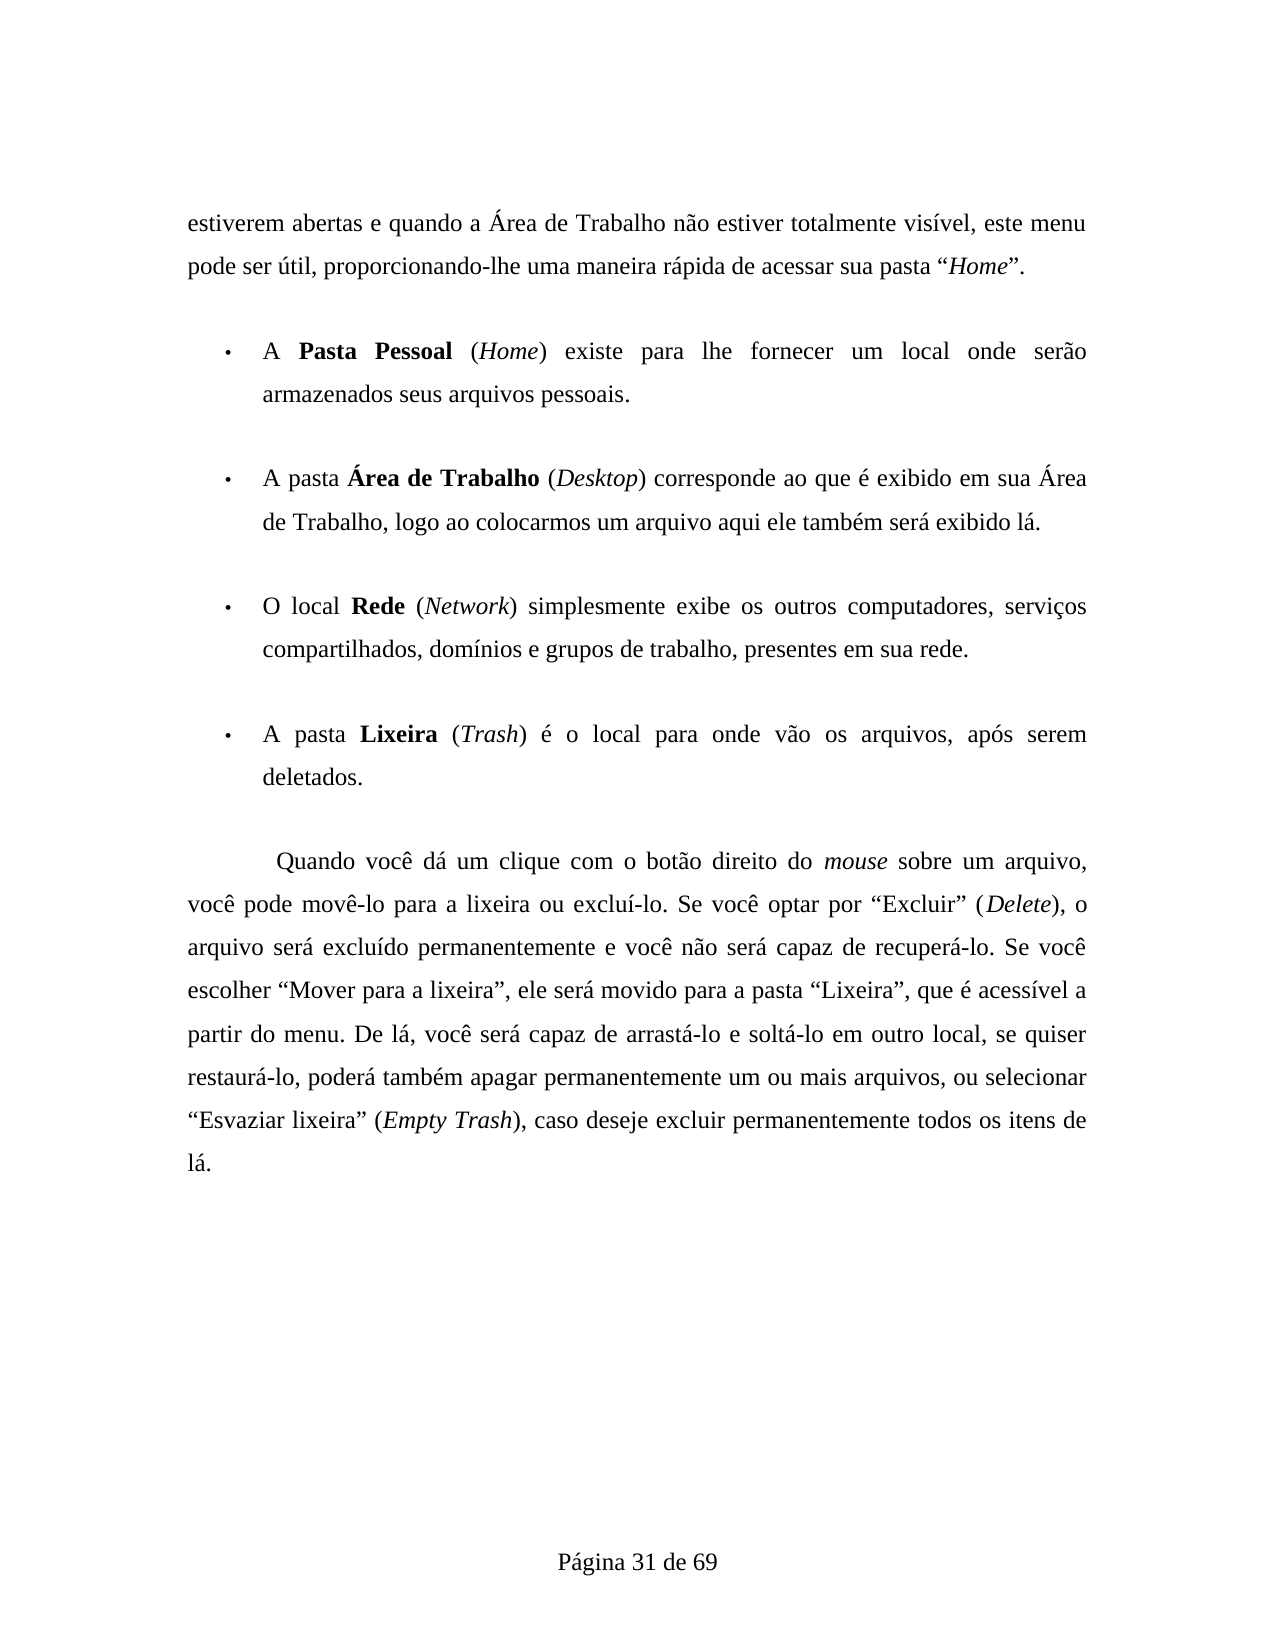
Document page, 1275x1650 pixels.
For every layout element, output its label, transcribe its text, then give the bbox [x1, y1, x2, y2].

text Quando você dá um clique com o botão direito do mouse sobre um arquivo, você pode movê-lo para a lixeira ou excluí-lo. Se você optar por “Excluir” (Delete), o arquivo será excluído permanentemente e você não será capaz de recuperá-lo. Se você escolher “Mover para a lixeira”, ele será movido para a pasta “Lixeira”, que é acessível a partir do menu. De lá, você será capaz de arrastá-lo e soltá-lo em outro local, se quiser restaurá-lo, poderá também apagar permanentemente um ou mais arquivos, ou selecionar “Esvaziar lixeira” (Empty Trash), caso deseje excluir permanentemente todos os itens de lá. [187, 846, 1087, 1177]
list A pasta Área de Trabalho (Desktop) corresponde ao que é exibido em sua Área de Trabalho, logo ao colocarmos um arquivo aqui ele também será exibido lá. [225, 463, 1087, 535]
list O local Rede (Network) simplesmente exibe os outros computadores, serviços compartilhados, domínios e grupos de trabalho, presentes em sua rede. [225, 591, 1087, 663]
text estiverem abertas e quando a Área de Trabalho não estiver totalmente visível, este menu pode ser útil, proporcionando-lhe uma maneira rápida de acessar sua pasta “Home”. [187, 208, 1087, 280]
list A Pasta Pessoal (Home) existe para lhe fornecer um local onde serão armazenados seus arquivos pessoais. [225, 336, 1087, 408]
list A pasta Lixeira (Trash) é o local para onde vão os arquivos, após serem deletados. [225, 719, 1087, 791]
